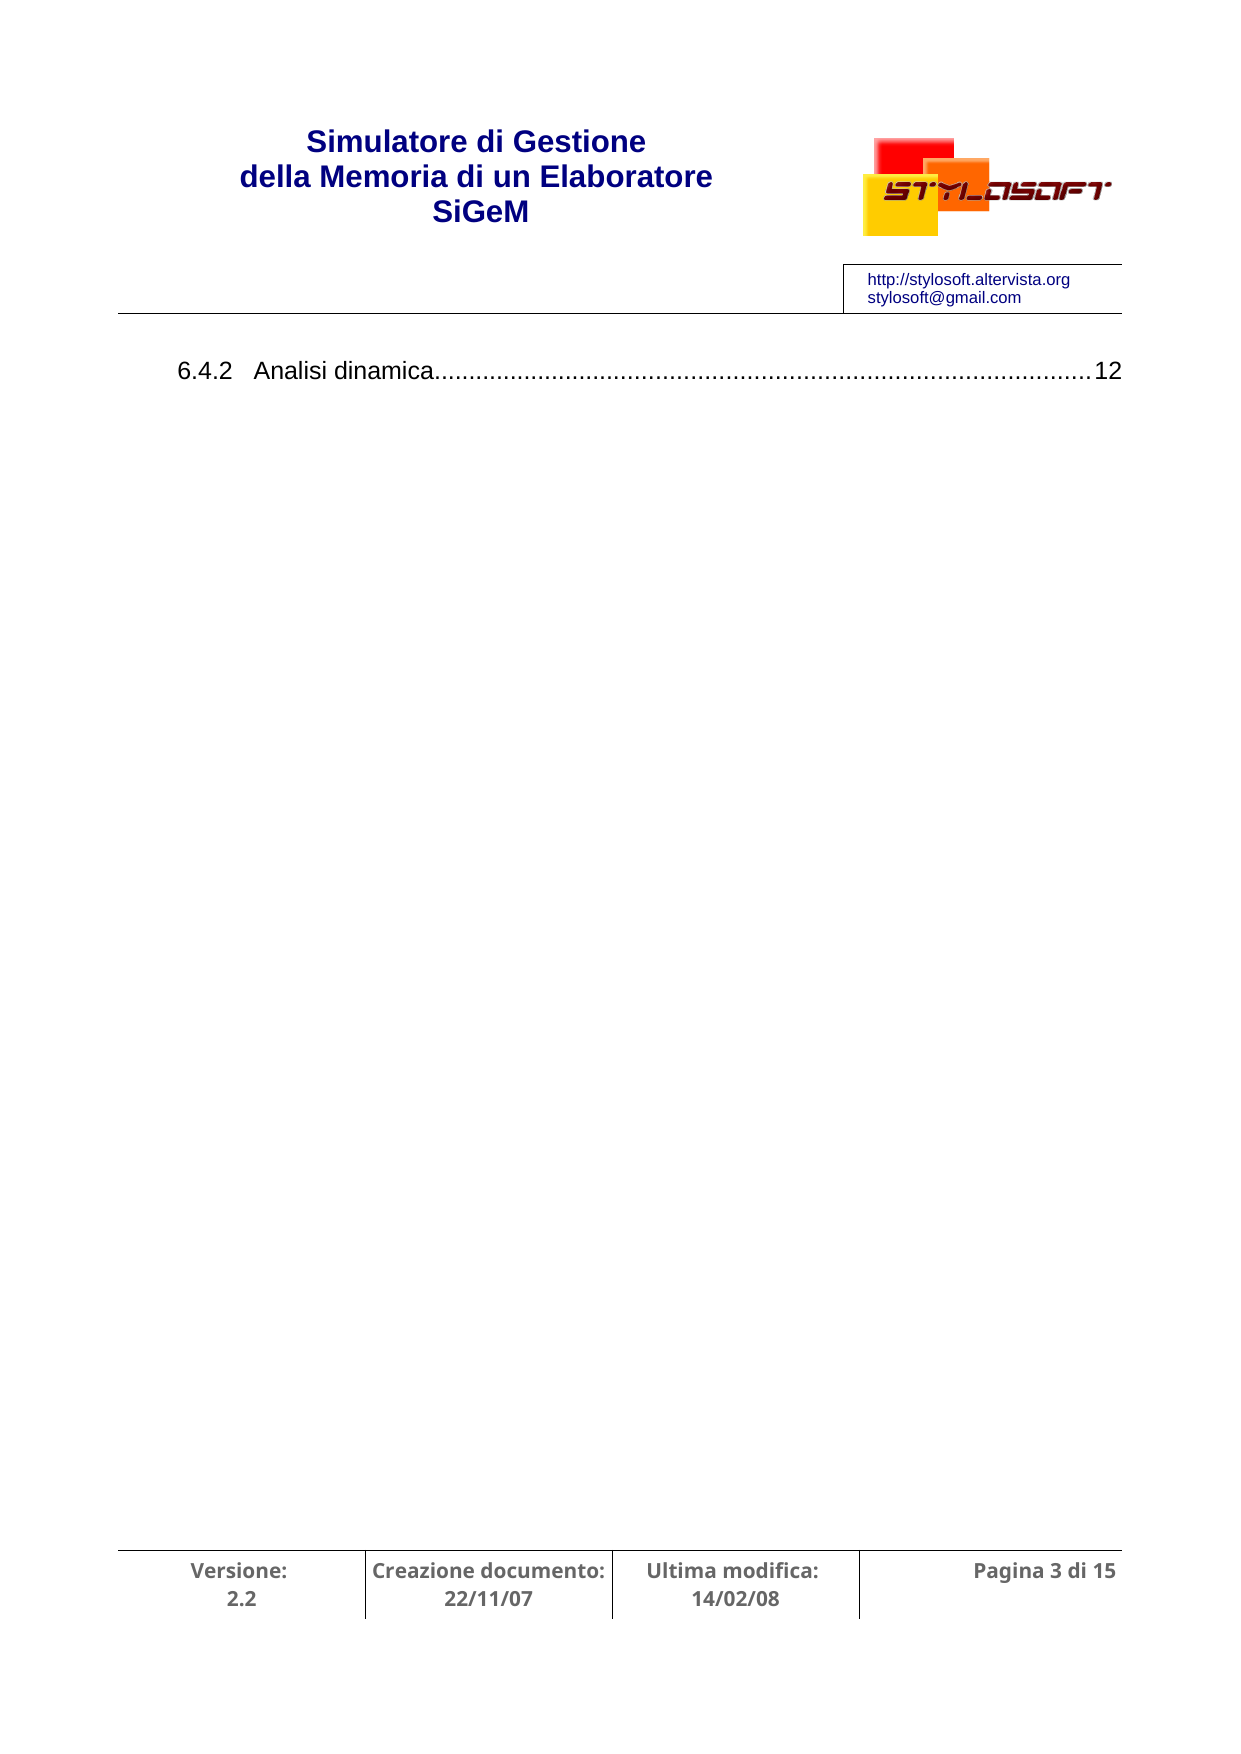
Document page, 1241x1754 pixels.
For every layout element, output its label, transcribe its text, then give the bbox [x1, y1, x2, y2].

text 6.4.2 Analisi dinamica 12 [177, 357, 1122, 384]
picture [848, 123, 1117, 247]
